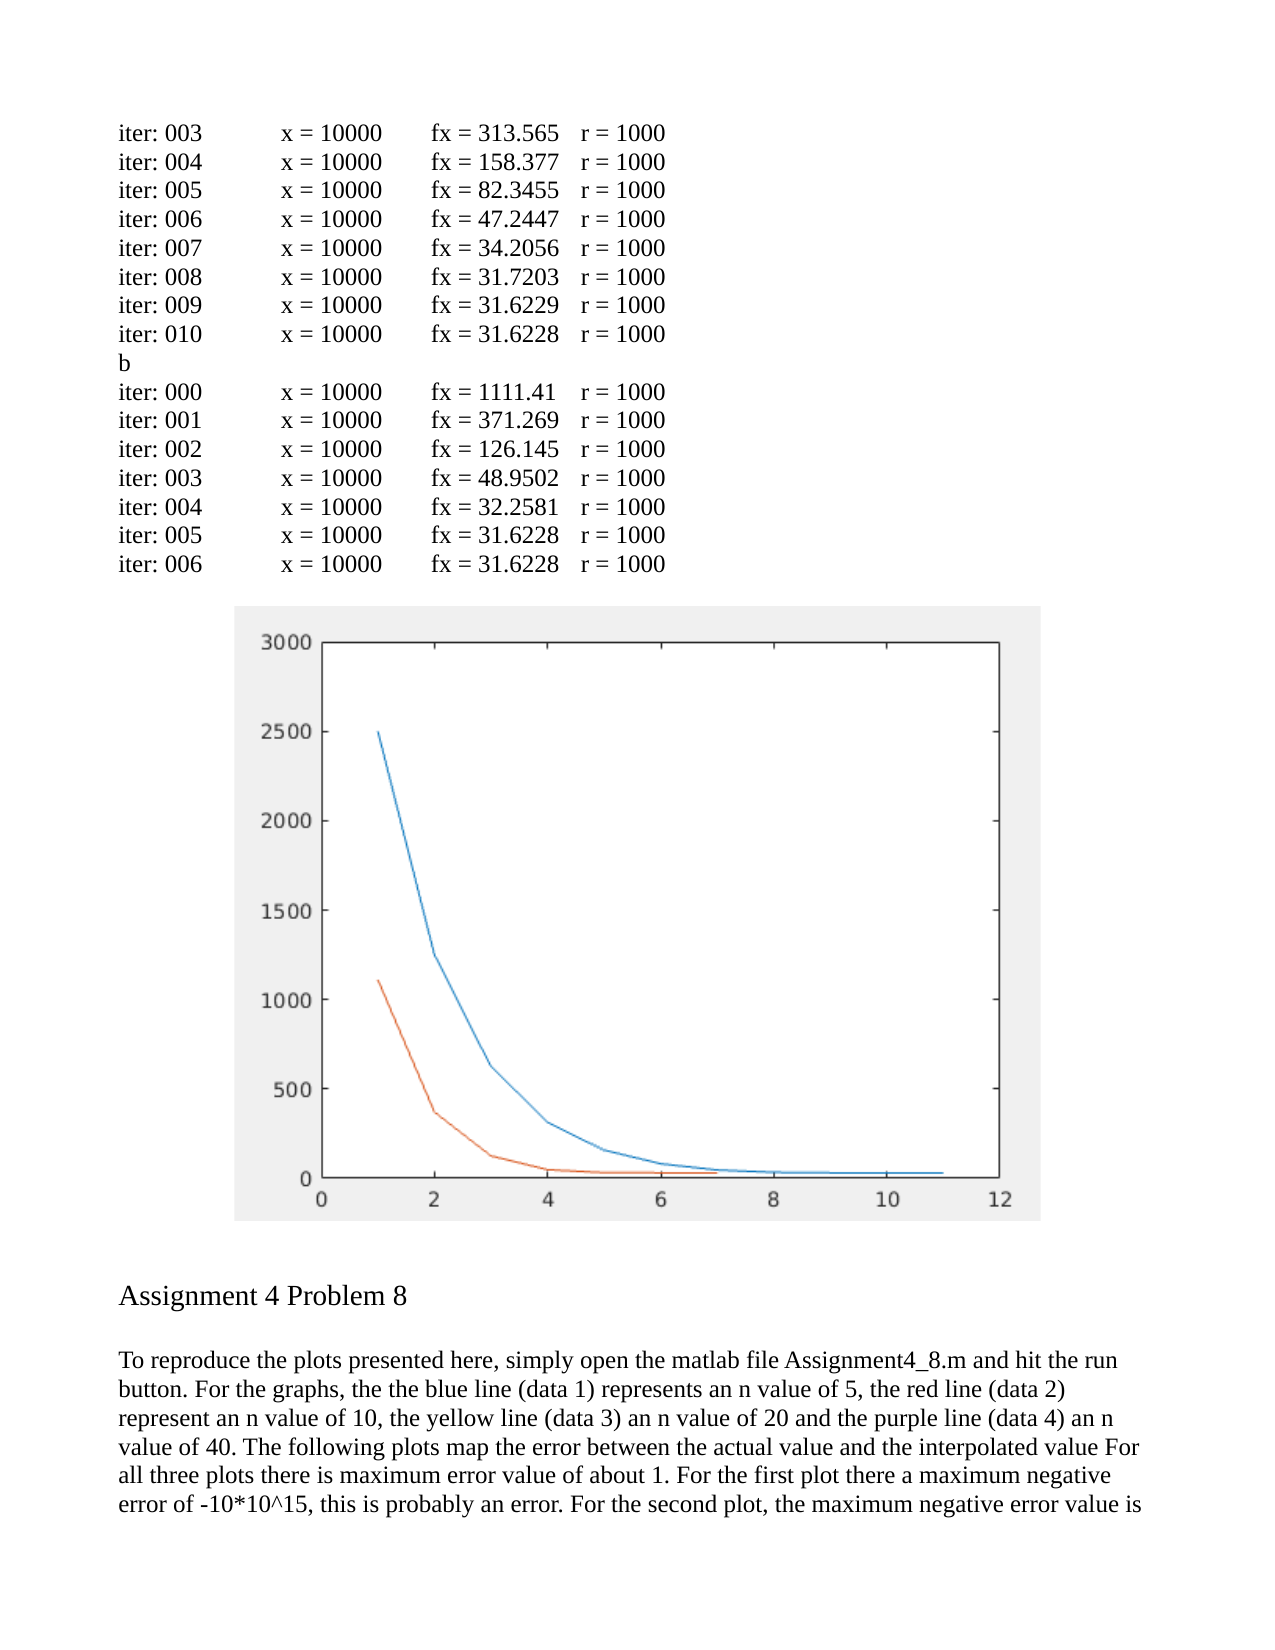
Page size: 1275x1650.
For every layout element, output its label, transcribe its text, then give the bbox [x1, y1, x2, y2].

text iter: 001 x = 10000 fx = 371.269 r = 1000 [118, 406, 1157, 434]
text iter: 002 x = 10000 fx = 126.145 r = 1000 [118, 434, 1157, 463]
text iter: 003 x = 10000 fx = 313.565 r = 1000 [118, 118, 1157, 147]
text iter: 005 x = 10000 fx = 82.3455 r = 1000 [118, 176, 1157, 204]
text iter: 008 x = 10000 fx = 31.7203 r = 1000 [118, 262, 1157, 291]
text iter: 010 x = 10000 fx = 31.6228 r = 1000 [118, 319, 1157, 348]
text To reproduce the plots presented here, simply open the matlab file Assignment4_8.m and hit the run button. For the graphs, the the blue line (data 1) represents an n value of 5, the red line (data 2) represent an n value of 10, the yellow line (data 3) an n value of 20 and the purple line (data 4) an n value of 40. The following plots map the error between the actual value and the interpolated value For all three plots there is maximum error value of about 1. For the first plot there a maximum negative error of -10*10^15, this is probably an error. For the second plot, the maximum negative error value is [118, 1346, 1157, 1518]
text iter: 009 x = 10000 fx = 31.6229 r = 1000 [118, 291, 1157, 319]
text iter: 007 x = 10000 fx = 34.2056 r = 1000 [118, 233, 1157, 262]
text iter: 003 x = 10000 fx = 48.9502 r = 1000 [118, 463, 1157, 492]
text iter: 006 x = 10000 fx = 47.2447 r = 1000 [118, 204, 1157, 233]
text iter: 004 x = 10000 fx = 32.2581 r = 1000 [118, 492, 1157, 521]
picture [234, 606, 1041, 1221]
text iter: 004 x = 10000 fx = 158.377 r = 1000 [118, 147, 1157, 176]
text Assignment 4 Problem 8 [118, 1278, 1157, 1312]
text b [118, 348, 1157, 377]
text iter: 005 x = 10000 fx = 31.6228 r = 1000 [118, 521, 1157, 549]
text iter: 000 x = 10000 fx = 1111.41 r = 1000 [118, 377, 1157, 406]
text iter: 006 x = 10000 fx = 31.6228 r = 1000 [118, 549, 1157, 578]
